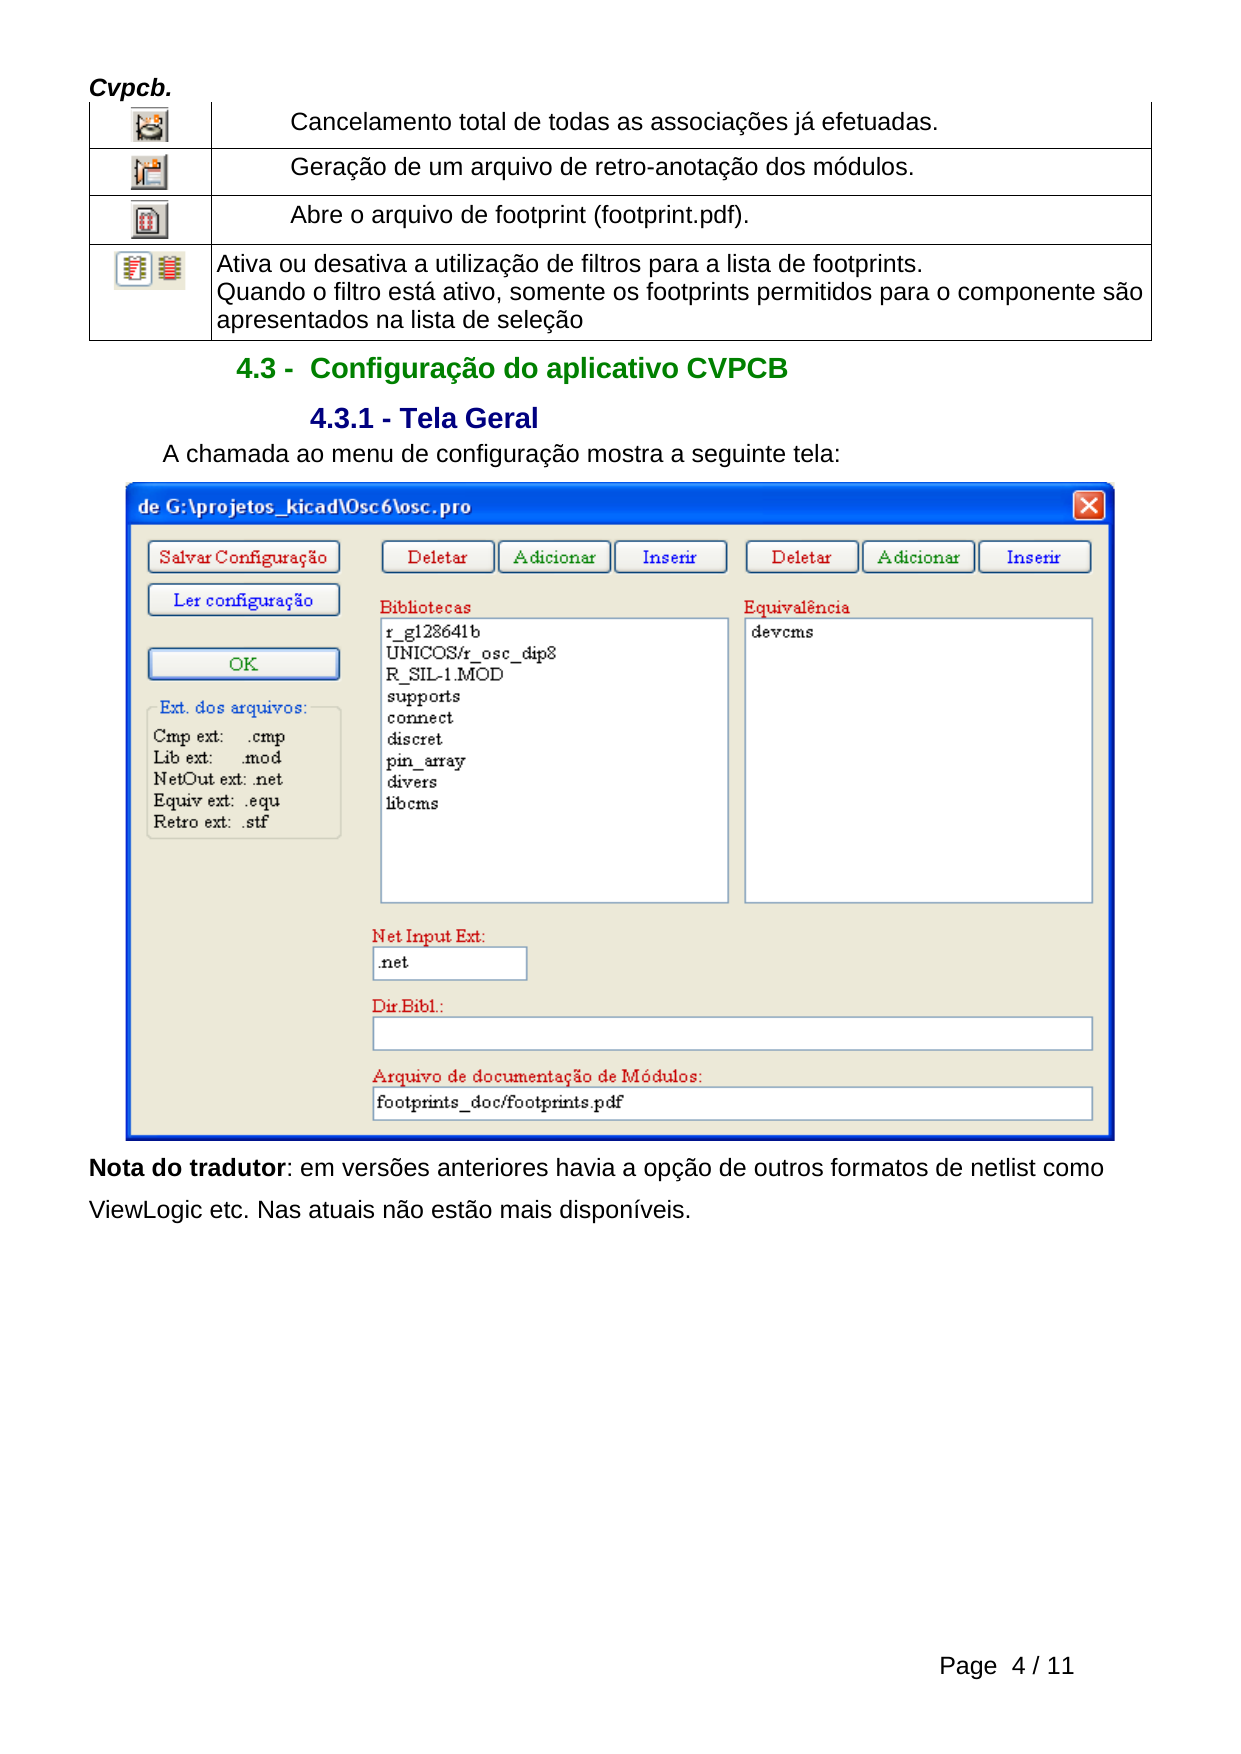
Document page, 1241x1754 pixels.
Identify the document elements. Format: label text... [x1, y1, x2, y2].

picture [130, 107, 169, 142]
text A chamada ao menu de configuração mostra a seguinte tela: [162, 440, 1152, 468]
table_cell Ativa ou desativa a utilização de filtros para a lista de footprints. Quando o filtro está ativo, somente os footprints permitidos para o componente são apresentados na lista de seleção [212, 245, 1151, 340]
text Nota do tradutor: em versões anteriores havia a opção de outros formatos de netlist como ViewLogic etc. Nas atuais não estão mais disponíveis. [88, 1154, 1152, 1224]
picture [130, 200, 169, 239]
picture [113, 250, 186, 290]
picture [130, 153, 169, 190]
table_cell Abre o arquivo de footprint (footprint.pdf). [212, 196, 1151, 244]
subtitle Tela Geral [236, 402, 1152, 434]
table_cell [90, 245, 211, 340]
table_cell [90, 149, 211, 195]
table_cell Cancelamento total de todas as associações já efetuadas. [212, 102, 1151, 148]
picture [125, 482, 1115, 1141]
table_cell [90, 196, 211, 244]
subtitle Configuração do aplicativo CVPCB [162, 352, 1152, 384]
table_cell Geração de um arquivo de retro-anotação dos módulos. [212, 149, 1151, 195]
table_cell [90, 102, 211, 148]
